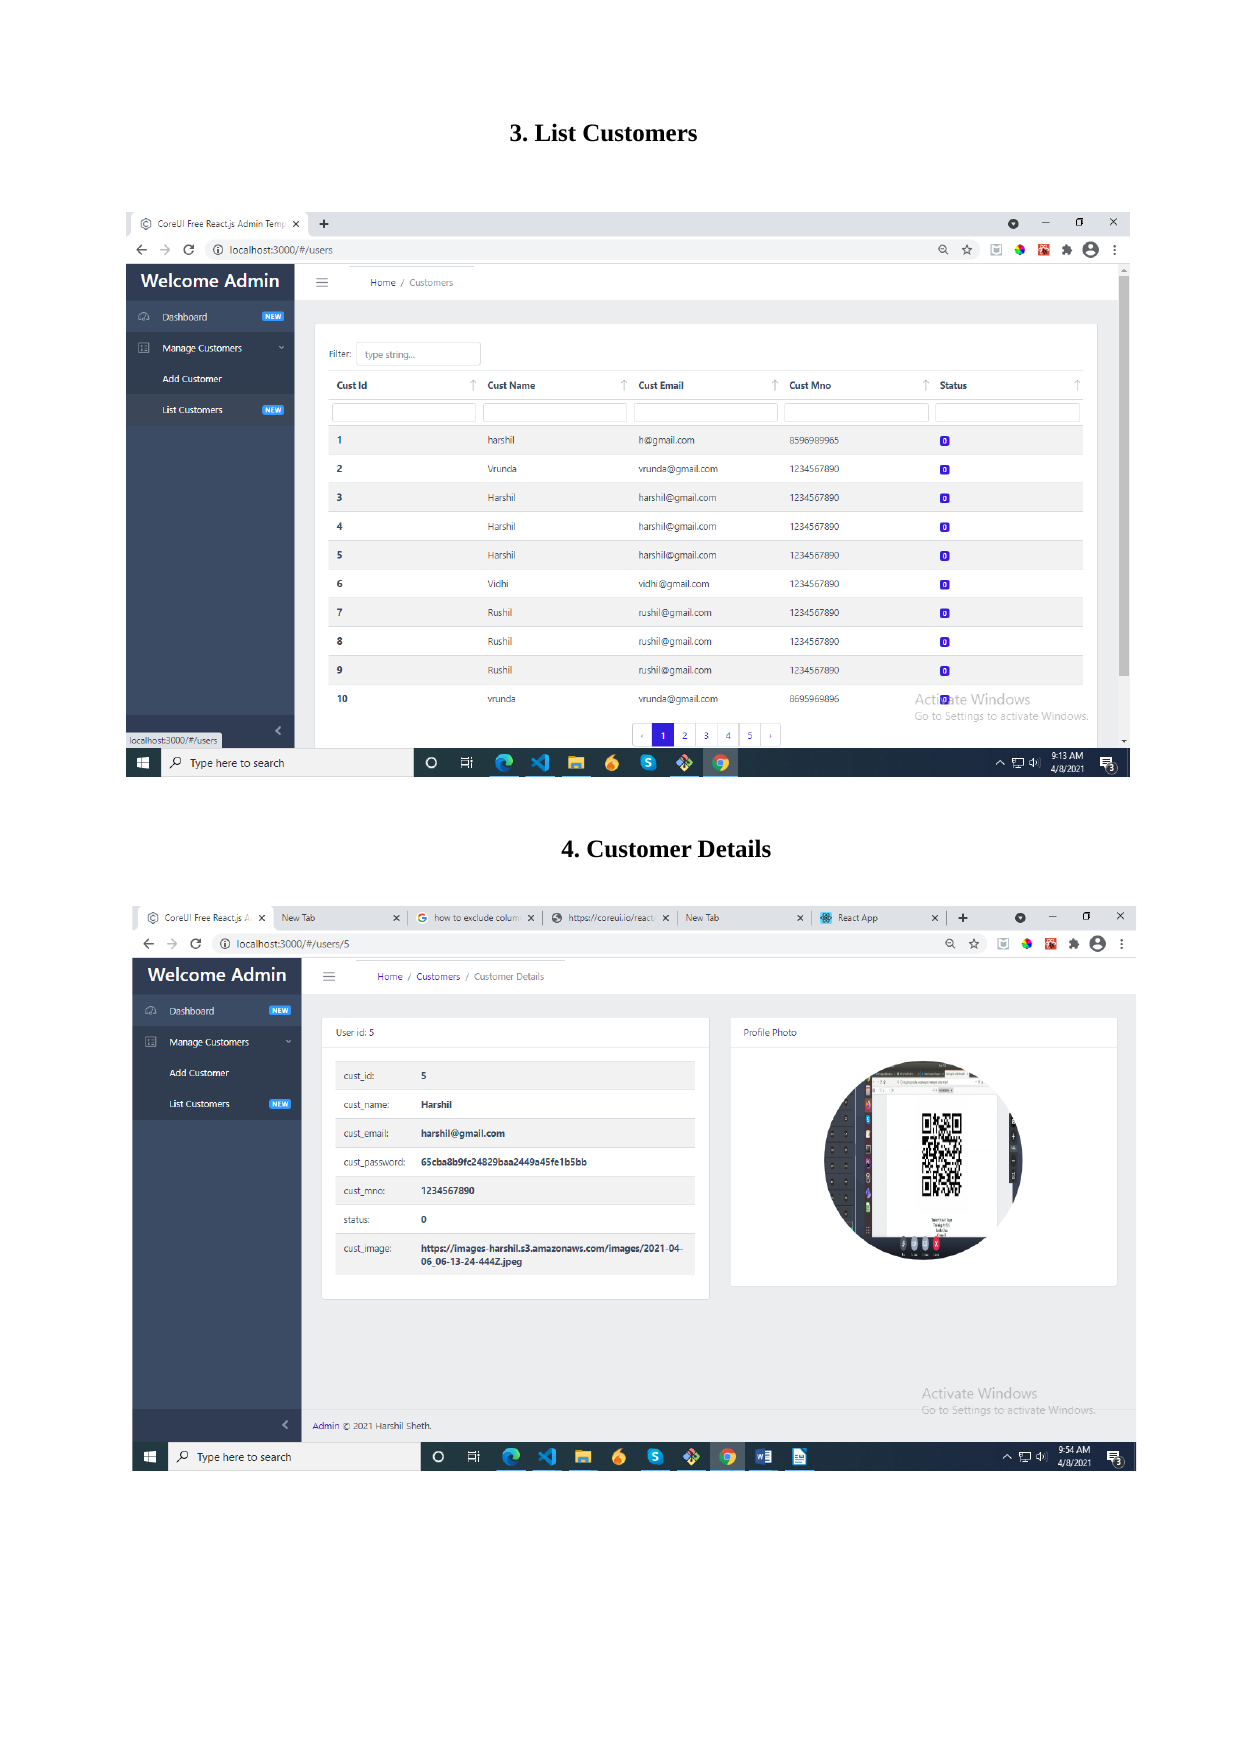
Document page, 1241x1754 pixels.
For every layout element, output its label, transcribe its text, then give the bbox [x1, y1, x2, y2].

text 4. Customer Details [118, 204, 1122, 1499]
picture [132, 906, 1137, 1471]
picture [126, 212, 1130, 777]
text 3. List Customers [118, 118, 1122, 204]
